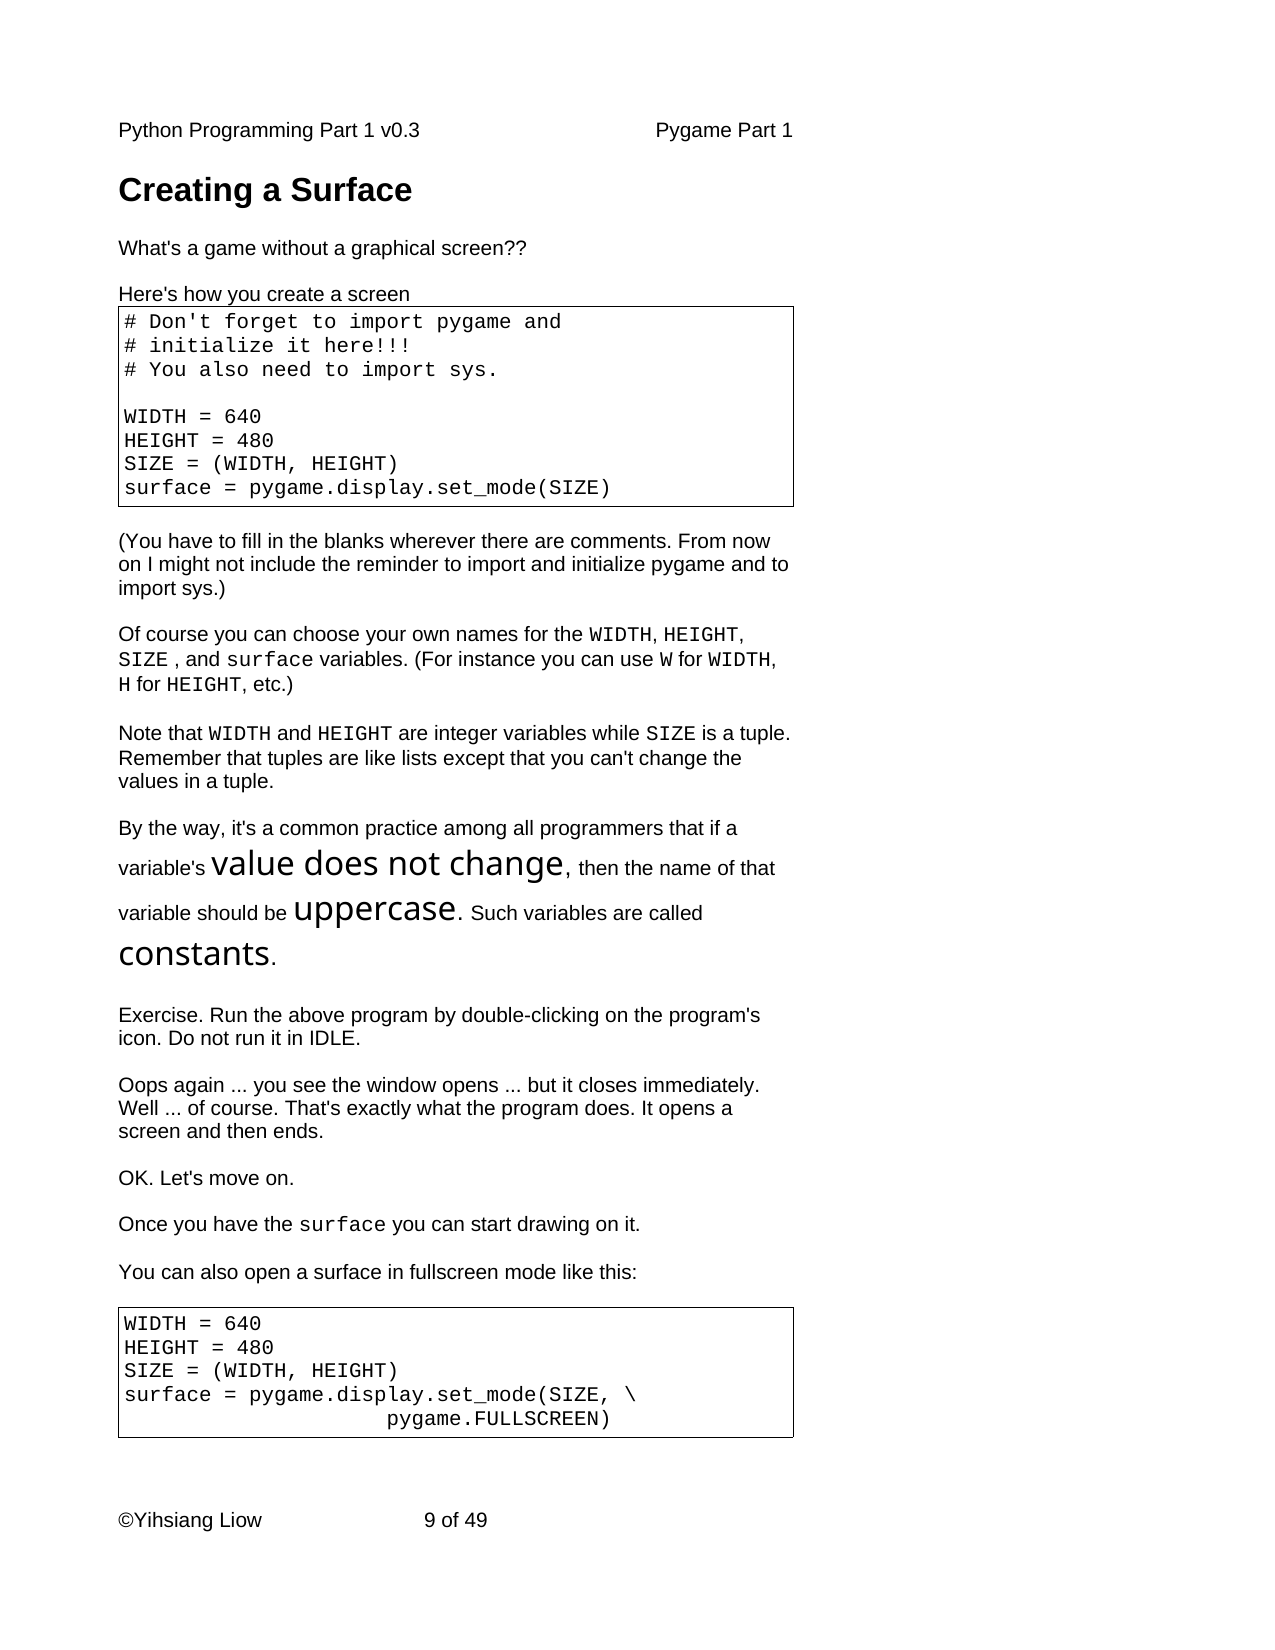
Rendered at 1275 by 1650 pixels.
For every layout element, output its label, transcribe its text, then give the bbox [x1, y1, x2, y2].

text Of course you can choose your own names for the WIDTH, HEIGHT, SIZE , and surface variables. (For instance you can use W for WIDTH, H for HEIGHT, etc.) [118, 623, 793, 698]
table_header # Don't forget to import pygame and # initialize it here!!! # You also need to import sys. WIDTH = 640 HEIGHT = 480 SIZE = (WIDTH, HEIGHT) surface = pygame.display.set_mode(SIZE) [119, 307, 793, 506]
text Exercise. Run the above program by double-clicking on the program's icon. Do not run it in IDLE. [118, 1003, 793, 1050]
text Creating a Surface [118, 171, 793, 208]
text You can also open a surface in fullscreen mode like this: [118, 1261, 793, 1284]
text OK. Let's move on. [118, 1166, 793, 1189]
text By the way, it's a common practice among all programmers that if a variable's value does not change, then the name of that variable should be uppercase. Such variables are called constants. [118, 816, 793, 976]
text (You have to fill in the blanks wherever there are comments. From now on I might not include the reminder to import and initialize pygame and to import sys.) [118, 530, 793, 599]
text Note that WIDTH and HEIGHT are integer variables while SIZE is a tuple. Remember that tuples are like lists except that you can't change the values in a tuple. [118, 721, 793, 793]
text What's a game without a graphical screen?? [118, 236, 793, 259]
text Oops again ... you see the window opens ... but it closes immediately. Well ... of course. That's exactly what the program does. It opens a screen and then ends. [118, 1073, 793, 1143]
table_header WIDTH = 640 HEIGHT = 480 SIZE = (WIDTH, HEIGHT) surface = pygame.display.set_mode(SIZE, \ pygame.FULLSCREEN) [119, 1308, 793, 1437]
text Here's how you create a screen [118, 282, 793, 306]
text Once you have the surface you can start drawing on it. [118, 1212, 793, 1238]
